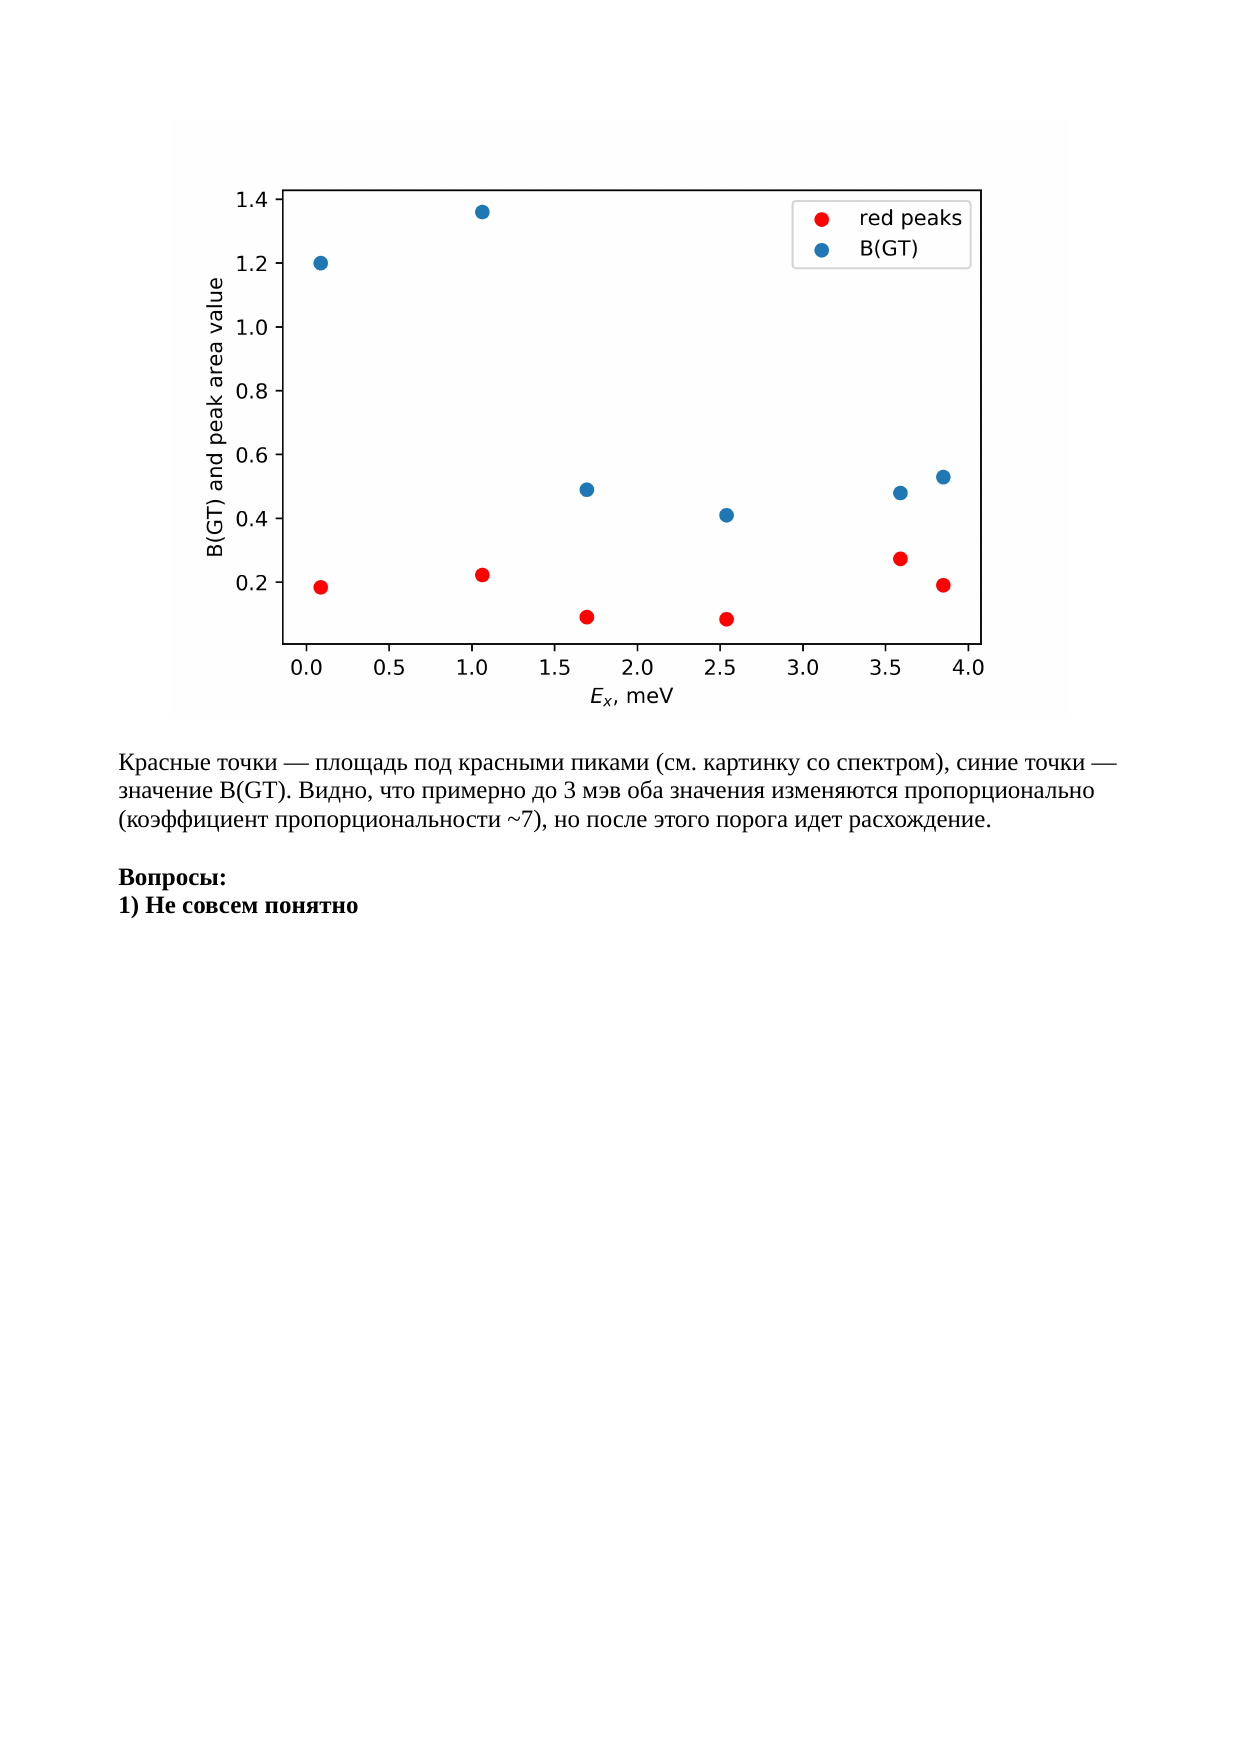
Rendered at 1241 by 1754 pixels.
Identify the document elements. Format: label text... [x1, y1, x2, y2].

text Красные точки — площадь под красными пиками (см. картинку со спектром), синие точки — значение B(GT). Видно, что примерно до 3 мэв оба значения изменяются пропорционально (коэффициент пропорциональности ~7), но после этого порога идет расхождение. [118, 747, 1122, 833]
text 1) Не совсем понятно [118, 891, 1122, 919]
picture [170, 118, 1071, 719]
text Вопросы: [118, 862, 1122, 891]
